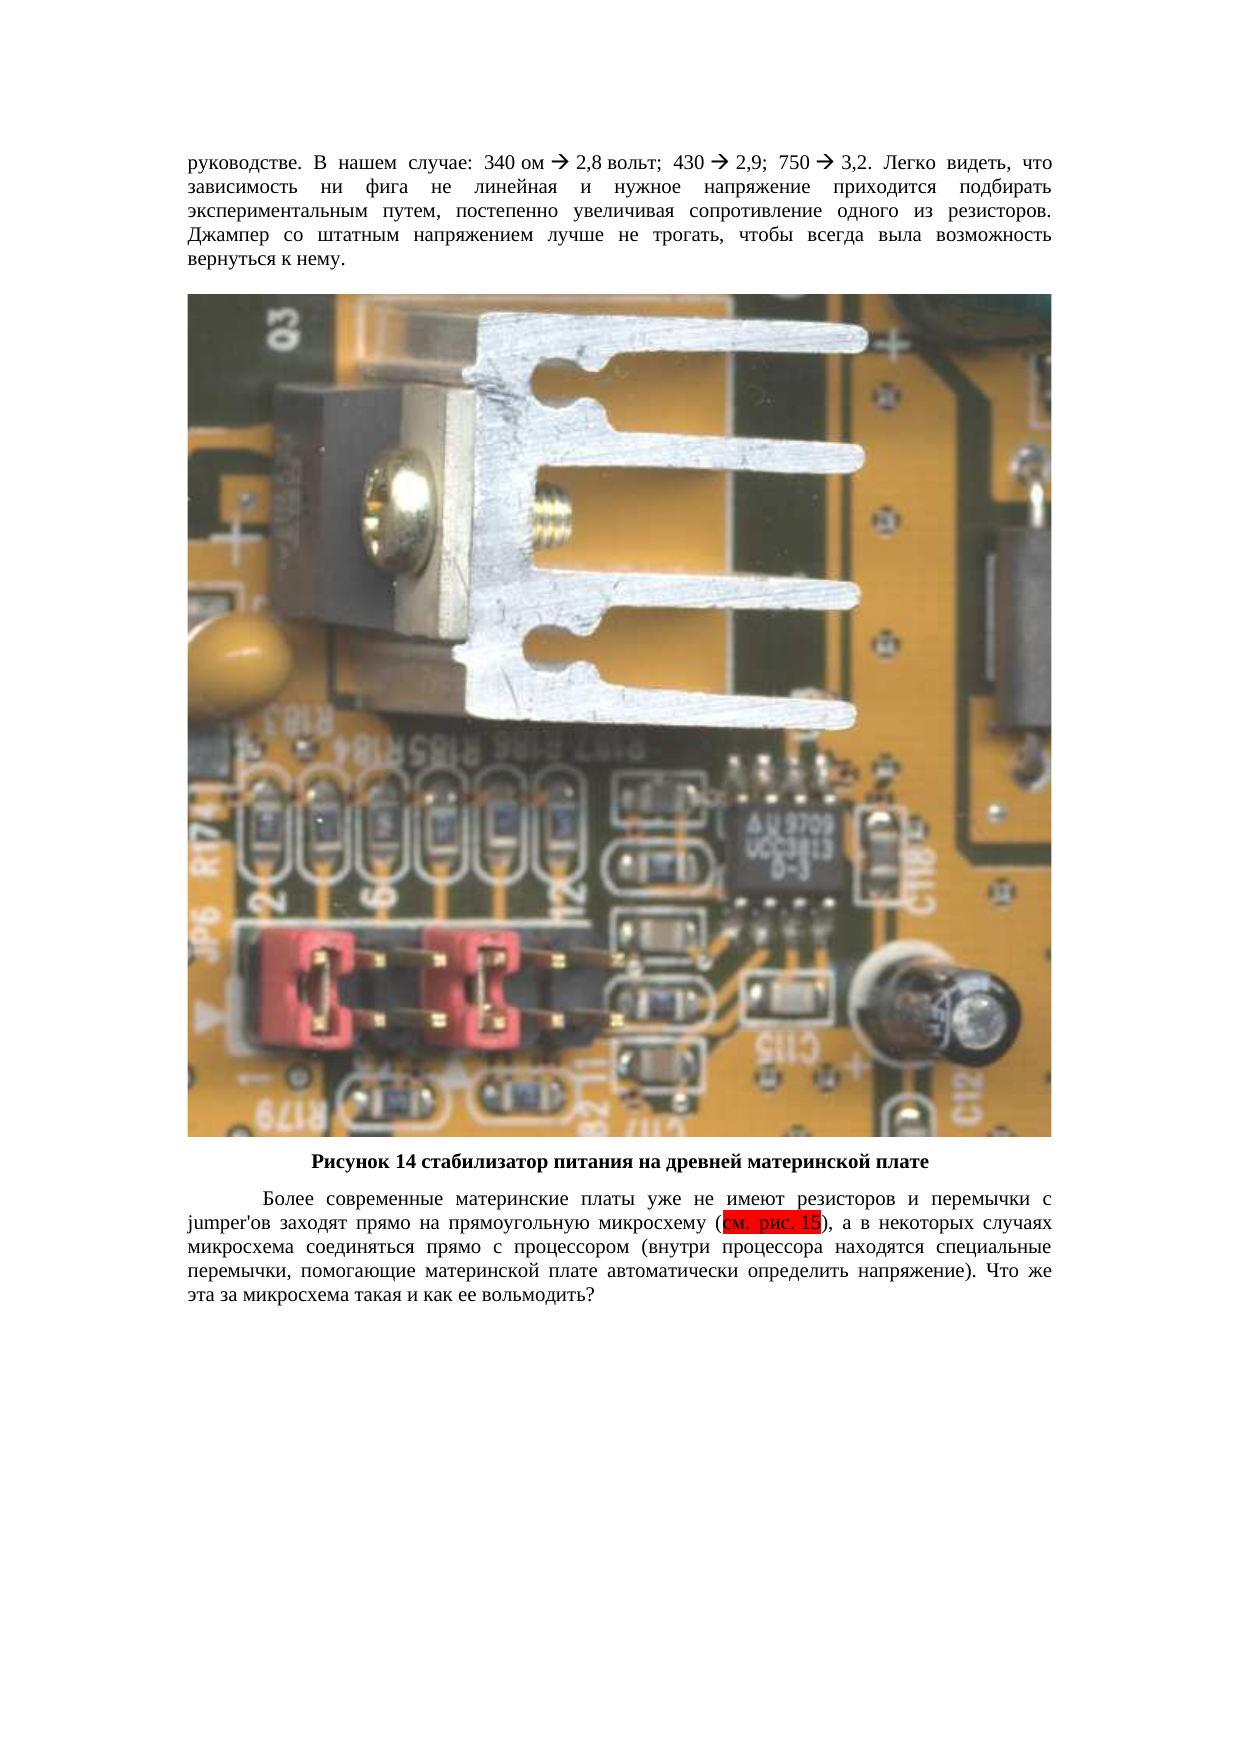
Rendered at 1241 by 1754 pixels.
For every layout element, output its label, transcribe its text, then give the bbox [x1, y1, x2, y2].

picture [187, 294, 1052, 1137]
text руководстве. В нашем случае: 340 ом  2,8 вольт; 430  2,9; 750  3,2. Легко видеть, что зависимость ни фига не линейная и нужное напряжение приходится подбирать экспериментальным путем, постепенно увеличивая сопротивление одного из резисторов. Джампер со штатным напряжением лучше не трогать, чтобы всегда выла возможность вернуться к нему. [187, 150, 1053, 270]
text Более современные материнские платы уже не имеют резисторов и перемычки с jumper'ов заходят прямо на прямоугольную микросхему (см. рис. 15), а в некоторых случаях микросхема соединяться прямо с процессором (внутри процессора находятся специальные перемычки, помогающие материнской плате автоматически определить напряжение). Что же эта за микросхема такая и как ее вольмодить? [187, 1186, 1053, 1306]
text Рисунок 14 стабилизатор питания на древней материнской плате [187, 1149, 1053, 1173]
